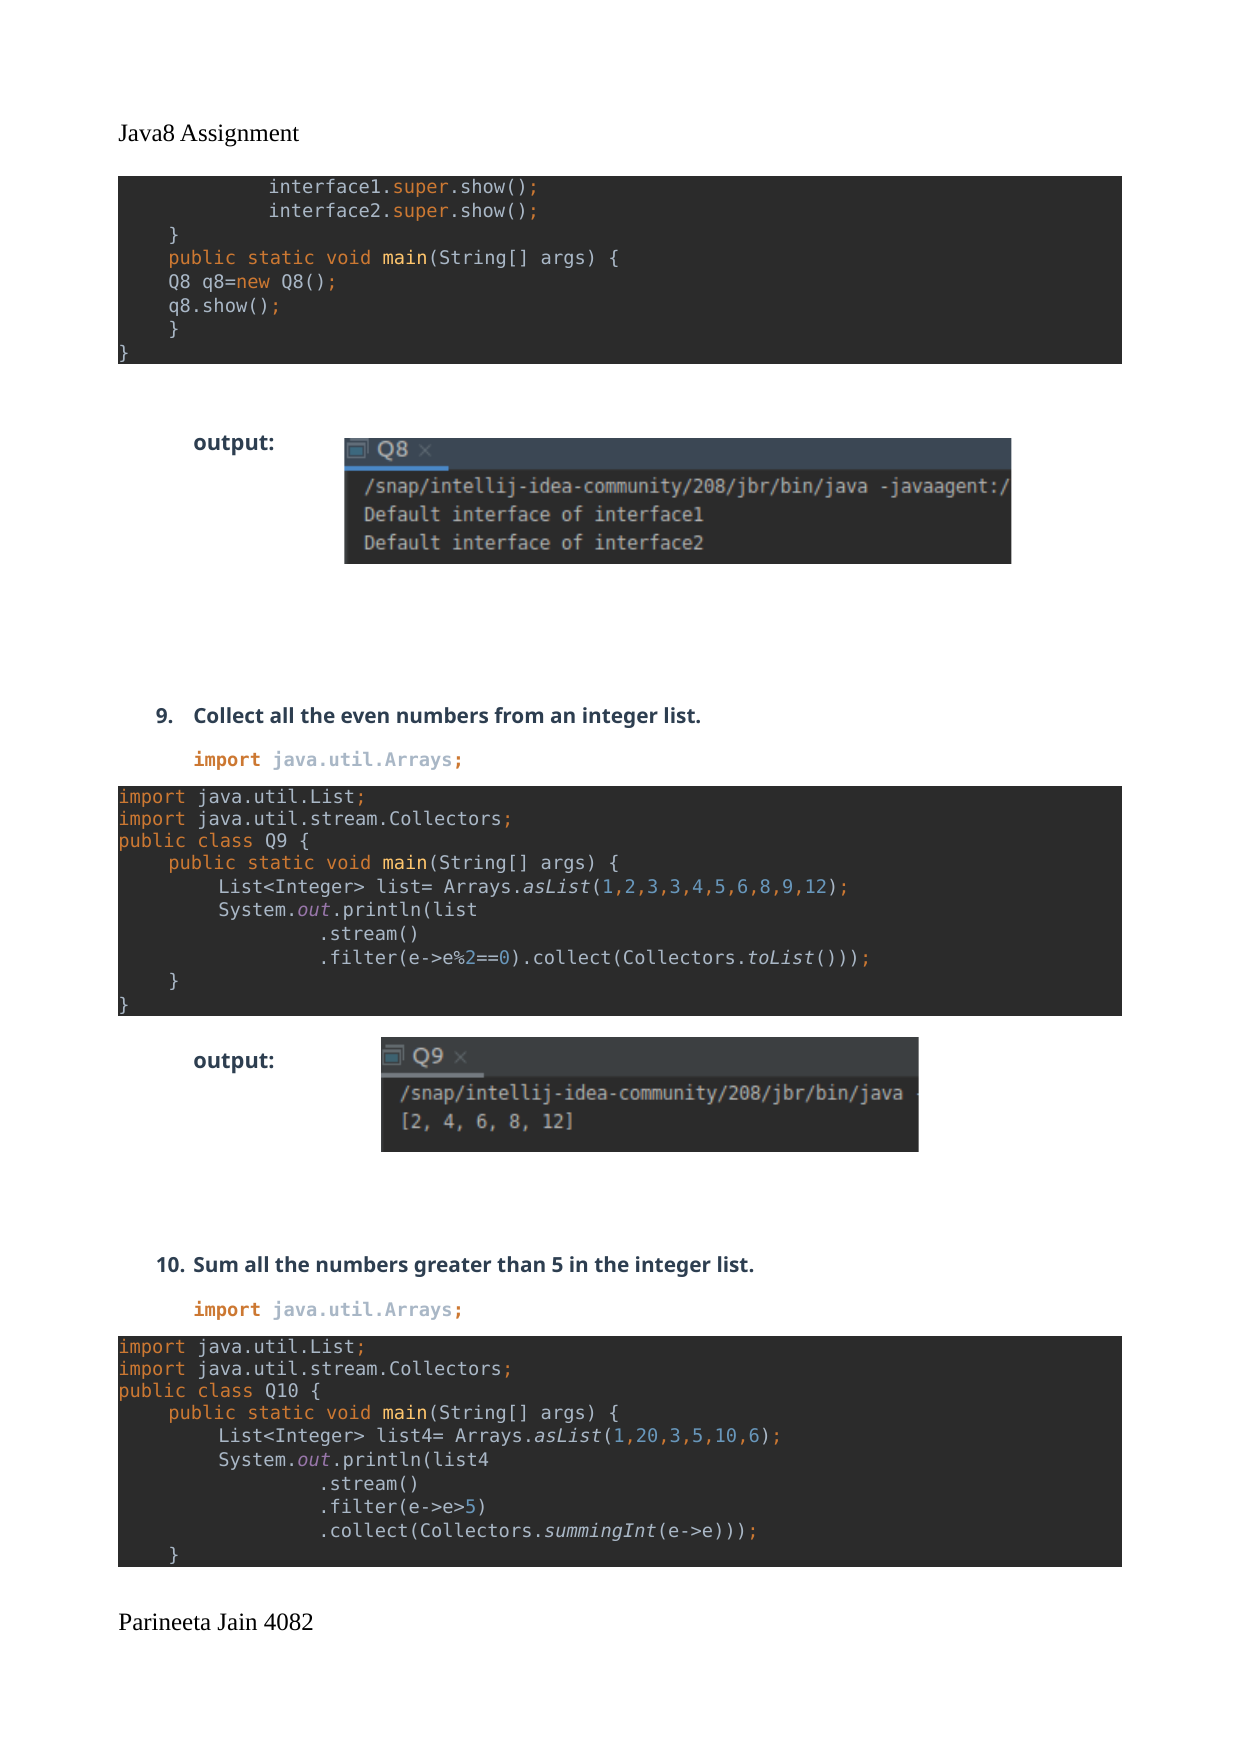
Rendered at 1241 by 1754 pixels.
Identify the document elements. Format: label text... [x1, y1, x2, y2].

text } [118, 1543, 1122, 1567]
text List<Integer> list4= Arrays.asList(1,20,3,5,10,6); [118, 1425, 1122, 1449]
text import java.util.stream.Collectors; [118, 1358, 1122, 1380]
list output: [156, 1045, 381, 1075]
text .stream() [118, 923, 1122, 947]
picture [344, 438, 1012, 564]
text import java.util.List; [118, 786, 1122, 808]
text public static void main(String[] args) { [118, 852, 1122, 876]
text .stream() [118, 1473, 1122, 1496]
list import java.util.Arrays; [156, 1298, 1122, 1320]
list [919, 1045, 1122, 1075]
text } [118, 342, 1122, 364]
text public class Q9 { [118, 830, 1122, 852]
text .filter(e->e>5) [118, 1496, 1122, 1520]
text import java.util.List; [118, 1336, 1122, 1358]
text .collect(Collectors.summingInt(e->e))); [118, 1520, 1122, 1543]
text System.out.println(list [118, 899, 1122, 923]
text public static void main(String[] args) { [118, 247, 1122, 271]
text Q8 q8=new Q8(); [118, 271, 1122, 294]
list output: [156, 427, 1122, 457]
text } [118, 970, 1122, 994]
picture [381, 1037, 919, 1152]
text .filter(e->e%2==0).collect(Collectors.toList())); [118, 947, 1122, 970]
text } [118, 318, 1122, 342]
text public class Q10 { [118, 1380, 1122, 1402]
text } [118, 994, 1122, 1016]
text import java.util.stream.Collectors; [118, 808, 1122, 830]
list Collect all the even numbers from an integer list. [156, 701, 1122, 729]
text q8.show(); [118, 294, 1122, 318]
text interface2.super.show(); [118, 200, 1122, 224]
text public static void main(String[] args) { [118, 1402, 1122, 1425]
text } [118, 224, 1122, 247]
text interface1.super.show(); [118, 176, 1122, 200]
text System.out.println(list4 [118, 1449, 1122, 1473]
text List<Integer> list= Arrays.asList(1,2,3,3,4,5,6,8,9,12); [118, 876, 1122, 899]
list Sum all the numbers greater than 5 in the integer list. [156, 1250, 1122, 1279]
list import java.util.Arrays; [156, 749, 1122, 771]
